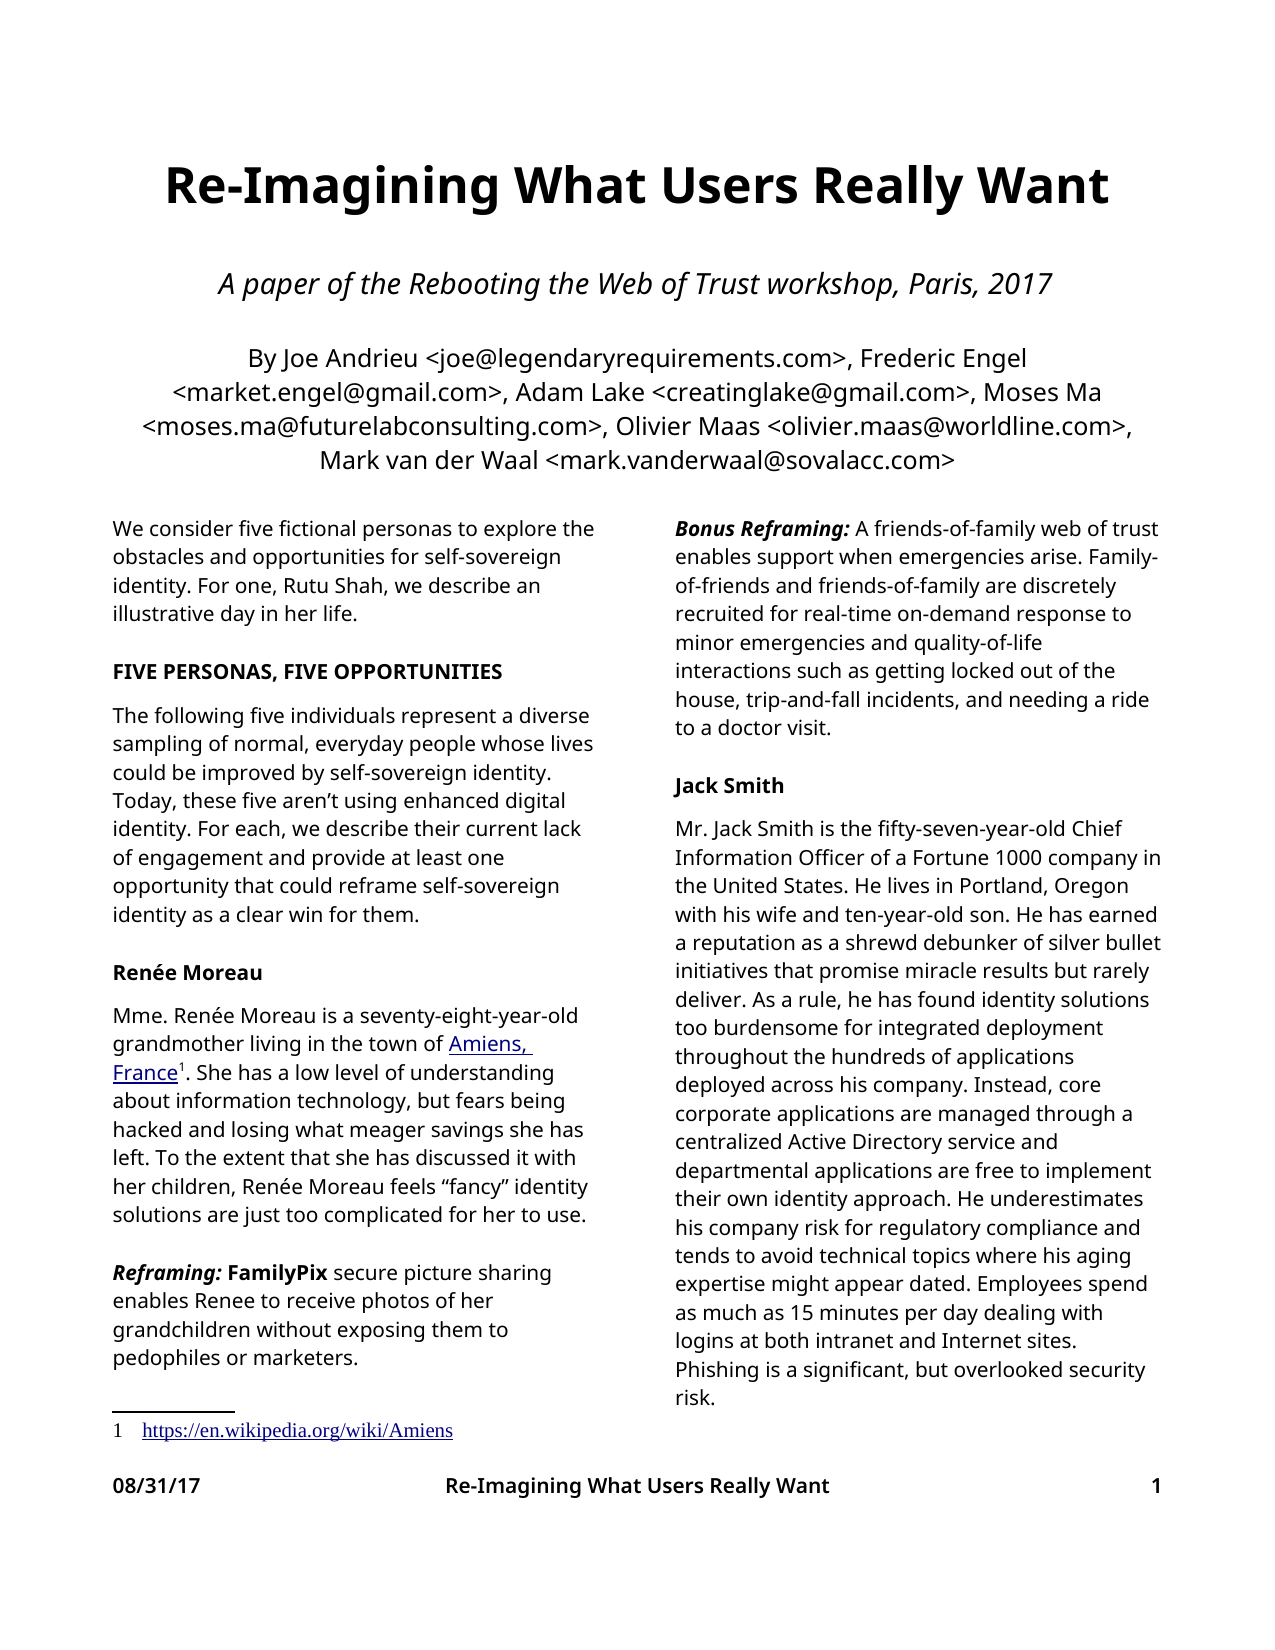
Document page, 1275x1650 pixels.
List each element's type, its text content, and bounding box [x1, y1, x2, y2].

subtitle Five Personas, Five Opportunities [112, 657, 600, 686]
text Reframing: FamilyPix secure picture sharing enables Renee to receive photos of her grandchildren without exposing them to pedophiles or marketers. [112, 1258, 600, 1372]
text Mme. Renée Moreau is a seventy-eight-year-old grandmother living in the town of Amiens, France. She has a low level of understanding about information technology, but fears being hacked and losing what meager savings she has left. To the extent that she has discussed it with her children, Renée Moreau feels “fancy” identity solutions are just too complicated for her to use. [112, 1001, 600, 1229]
subtitle Renée Moreau [112, 958, 600, 986]
subtitle A paper of the Rebooting the Web of Trust workshop, Paris, 2017 [112, 263, 1162, 303]
text Mr. Jack Smith is the fifty-seven-year-old Chief Information Officer of a Fortune 1000 company in the United States. He lives in Portland, Oregon with his wife and ten-year-old son. He has earned a reputation as a shrewd debunker of silver bullet initiatives that promise miracle results but rarely deliver. As a rule, he has found identity solutions too burdensome for integrated deployment throughout the hundreds of applications deployed across his company. Instead, core corporate applications are managed through a centralized Active Directory service and departmental applications are free to implement their own identity approach. He underestimates his company risk for regulatory compliance and tends to avoid technical topics where his aging expertise might appear dated. Employees spend as much as 15 minutes per day dealing with logins at both intranet and Internet sites. Phishing is a significant, but overlooked security risk. [675, 814, 1162, 1412]
text Bonus Reframing: A friends-of-family web of trust enables support when emergencies arise. Family-of-friends and friends-of-family are discretely recruited for real-time on-demand response to minor emergencies and quality-of-life interactions such as getting locked out of the house, trip-and-fall incidents, and needing a ride to a doctor visit. [675, 514, 1162, 742]
subtitle Jack Smith [675, 771, 1162, 799]
text We consider five fictional personas to explore the obstacles and opportunities for self-sovereign identity. For one, Rutu Shah, we describe an illustrative day in her life. [112, 514, 600, 628]
subtitle By Joe Andrieu <joe@legendaryrequirements.com>, Frederic Engel <market.engel@gmail.com>, Adam Lake <creatinglake@gmail.com>, Moses Ma <moses.ma@futurelabconsulting.com>, Olivier Maas <olivier.maas@worldline.com>, Mark van der Waal <mark.vanderwaal@sovalacc.com> [112, 340, 1162, 477]
text The following five individuals represent a diverse sampling of normal, everyday people whose lives could be improved by self-sovereign identity. Today, these five aren’t using enhanced digital identity. For each, we describe their current lack of engagement and provide at least one opportunity that could reframe self-sovereign identity as a clear win for them. [112, 701, 600, 928]
text https://en.wikipedia.org/wiki/Amiens [112, 1418, 600, 1442]
subtitle Re-Imagining What Users Really Want [112, 150, 1162, 218]
